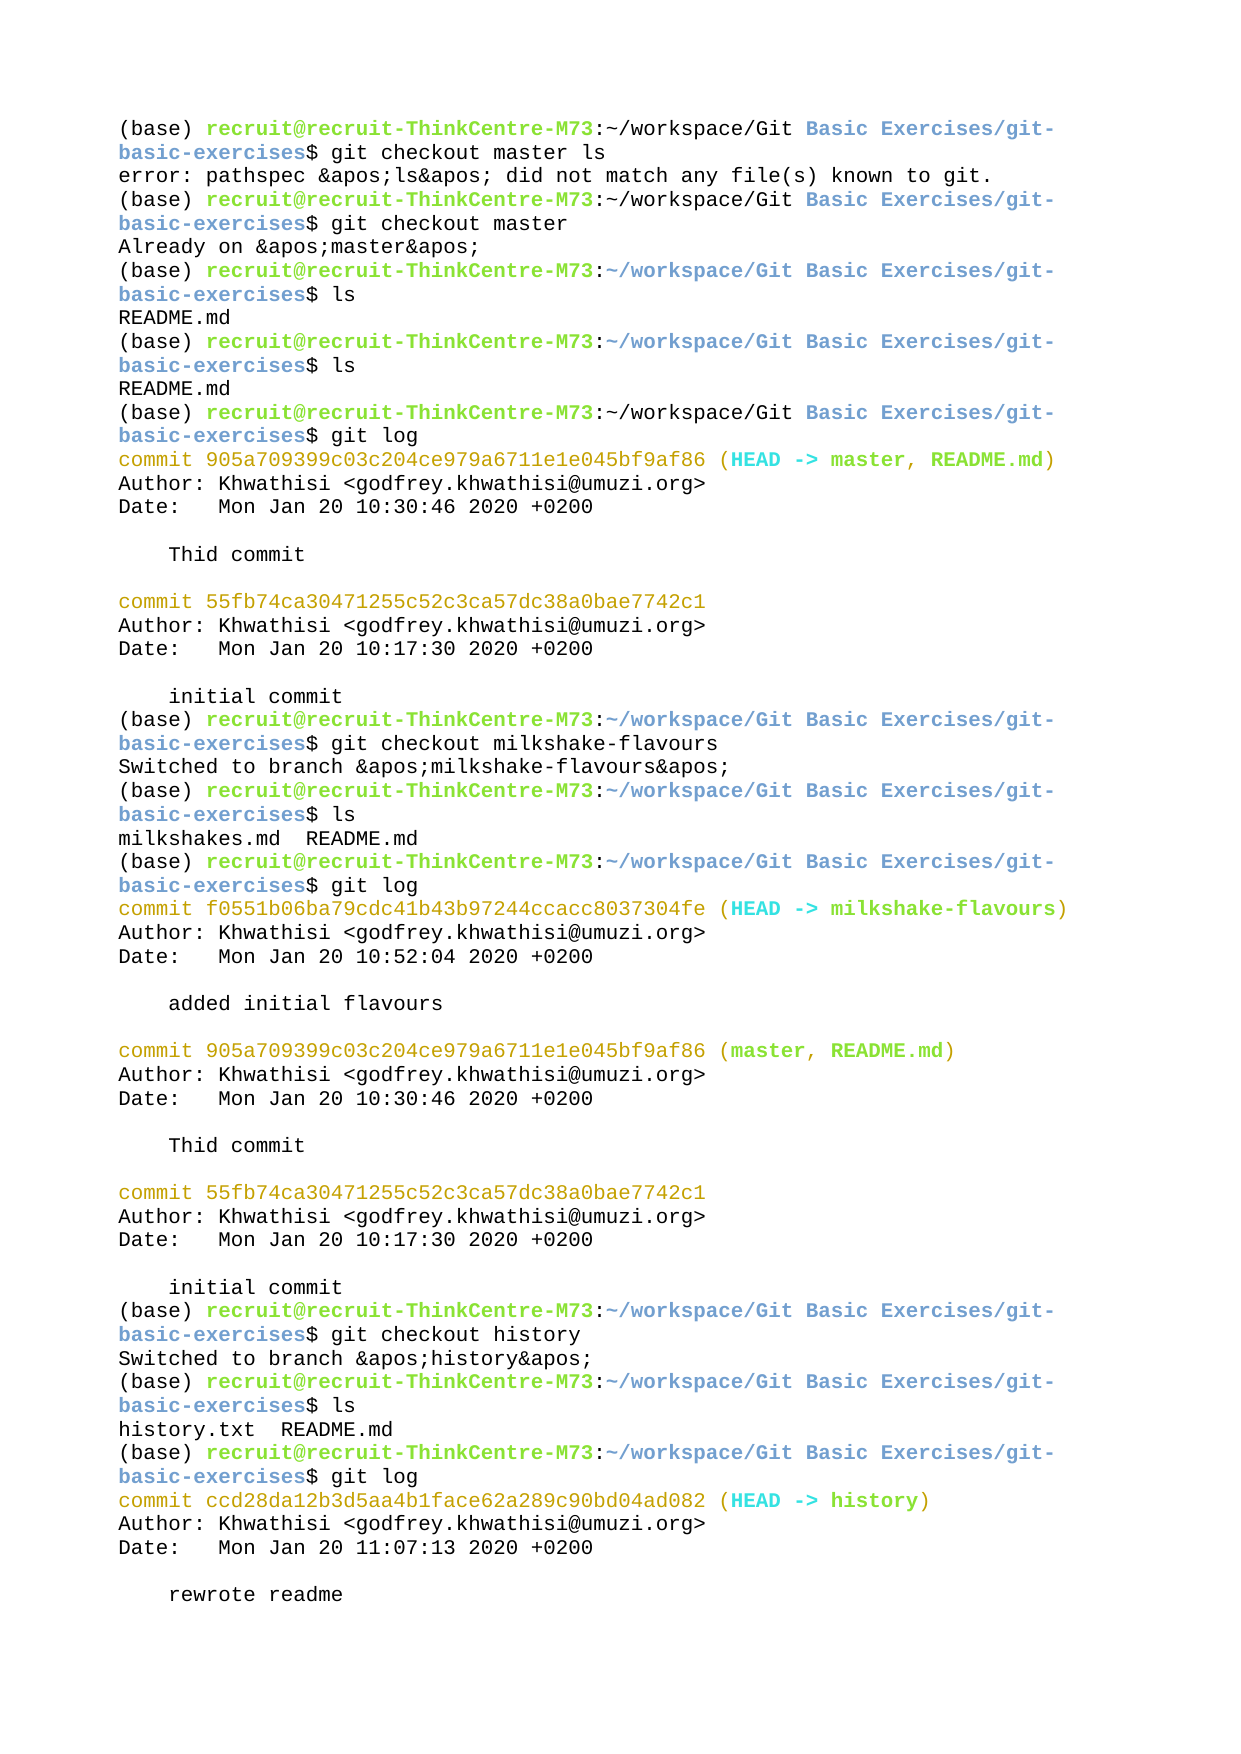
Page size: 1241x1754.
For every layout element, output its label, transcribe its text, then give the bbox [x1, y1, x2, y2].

text error: pathspec &apos;ls&apos; did not match any file(s) known to git. [118, 165, 1122, 189]
text (base) recruit@recruit-ThinkCentre-M73:~/workspace/Git Basic Exercises/git-basic-exercises$ git log [118, 402, 1122, 449]
text commit 905a709399c03c204ce979a6711e1e045bf9af86 (HEAD -> master, README.md) [118, 449, 1122, 473]
text (base) recruit@recruit-ThinkCentre-M73:~/workspace/Git Basic Exercises/git-basic-exercises$ ls [118, 1371, 1122, 1419]
text Date: Mon Jan 20 10:30:46 2020 +0200 [118, 1088, 1122, 1111]
text initial commit [118, 1277, 1122, 1300]
text (base) recruit@recruit-ThinkCentre-M73:~/workspace/Git Basic Exercises/git-basic-exercises$ ls [118, 780, 1122, 827]
text initial commit [118, 686, 1122, 709]
text commit 55fb74ca30471255c52c3ca57dc38a0bae7742c1 [118, 1182, 1122, 1206]
text Thid commit [118, 1135, 1122, 1158]
text Switched to branch &apos;history&apos; [118, 1348, 1122, 1371]
text commit 55fb74ca30471255c52c3ca57dc38a0bae7742c1 [118, 591, 1122, 615]
text (base) recruit@recruit-ThinkCentre-M73:~/workspace/Git Basic Exercises/git-basic-exercises$ git checkout master ls [118, 118, 1122, 165]
text added initial flavours [118, 993, 1122, 1017]
text (base) recruit@recruit-ThinkCentre-M73:~/workspace/Git Basic Exercises/git-basic-exercises$ ls [118, 331, 1122, 378]
text commit 905a709399c03c204ce979a6711e1e045bf9af86 (master, README.md) [118, 1040, 1122, 1064]
text commit ccd28da12b3d5aa4b1face62a289c90bd04ad082 (HEAD -> history) [118, 1489, 1122, 1513]
text (base) recruit@recruit-ThinkCentre-M73:~/workspace/Git Basic Exercises/git-basic-exercises$ git log [118, 1442, 1122, 1489]
text Author: Khwathisi <godfrey.khwathisi@umuzi.org> [118, 1064, 1122, 1088]
text Thid commit [118, 544, 1122, 567]
text Date: Mon Jan 20 11:07:13 2020 +0200 [118, 1537, 1122, 1561]
text Author: Khwathisi <godfrey.khwathisi@umuzi.org> [118, 473, 1122, 496]
text Author: Khwathisi <godfrey.khwathisi@umuzi.org> [118, 1206, 1122, 1229]
text Date: Mon Jan 20 10:30:46 2020 +0200 [118, 496, 1122, 520]
text Date: Mon Jan 20 10:17:30 2020 +0200 [118, 638, 1122, 662]
text (base) recruit@recruit-ThinkCentre-M73:~/workspace/Git Basic Exercises/git-basic-exercises$ git checkout master [118, 189, 1122, 236]
text (base) recruit@recruit-ThinkCentre-M73:~/workspace/Git Basic Exercises/git-basic-exercises$ git checkout milkshake-flavours [118, 709, 1122, 757]
text Switched to branch &apos;milkshake-flavours&apos; [118, 757, 1122, 780]
text README.md [118, 378, 1122, 402]
text history.txt README.md [118, 1419, 1122, 1442]
text (base) recruit@recruit-ThinkCentre-M73:~/workspace/Git Basic Exercises/git-basic-exercises$ git log [118, 851, 1122, 898]
text Already on &apos;master&apos; [118, 236, 1122, 260]
text commit f0551b06ba79cdc41b43b97244ccacc8037304fe (HEAD -> milkshake-flavours) [118, 898, 1122, 922]
text Date: Mon Jan 20 10:52:04 2020 +0200 [118, 946, 1122, 969]
text Author: Khwathisi <godfrey.khwathisi@umuzi.org> [118, 615, 1122, 638]
text Author: Khwathisi <godfrey.khwathisi@umuzi.org> [118, 922, 1122, 946]
text milkshakes.md README.md [118, 827, 1122, 851]
text (base) recruit@recruit-ThinkCentre-M73:~/workspace/Git Basic Exercises/git-basic-exercises$ git checkout history [118, 1300, 1122, 1348]
text (base) recruit@recruit-ThinkCentre-M73:~/workspace/Git Basic Exercises/git-basic-exercises$ ls [118, 260, 1122, 307]
text rewrote readme [118, 1584, 1122, 1608]
text Date: Mon Jan 20 10:17:30 2020 +0200 [118, 1229, 1122, 1253]
text README.md [118, 307, 1122, 331]
text Author: Khwathisi <godfrey.khwathisi@umuzi.org> [118, 1513, 1122, 1537]
